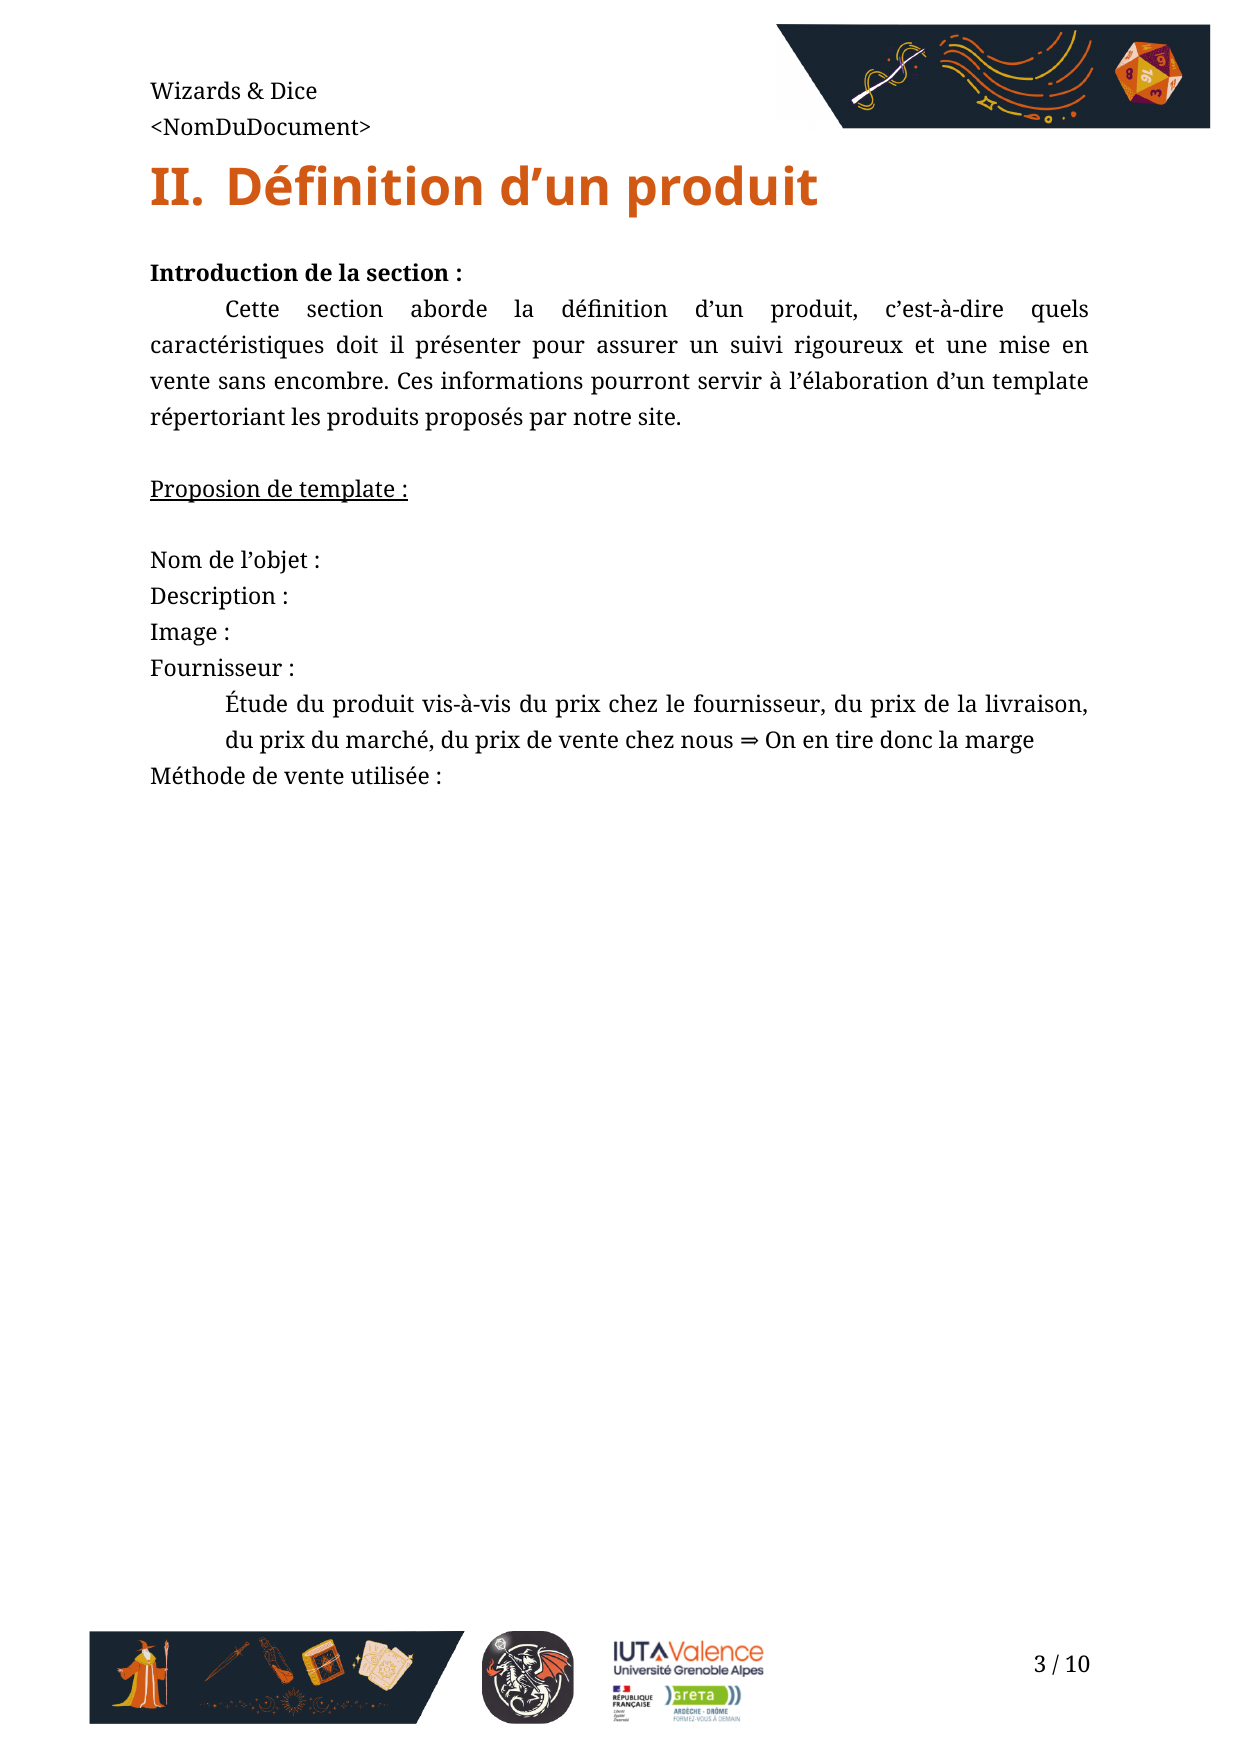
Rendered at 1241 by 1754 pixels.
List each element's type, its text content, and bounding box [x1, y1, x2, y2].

text Fournisseur : [150, 652, 1090, 683]
text Proposion de template : [150, 472, 1090, 504]
text Introduction de la section : [150, 257, 1090, 288]
picture [771, 21, 1218, 131]
subtitle Définition d’un produit [150, 150, 1090, 221]
text Image : [150, 616, 1090, 647]
text Description : [150, 580, 1090, 612]
picture [81, 1620, 788, 1733]
text Cette section aborde la définition d’un produit, c’est-à-dire quels caractéristiques doit il présenter pour assurer un suivi rigoureux et une mise en vente sans encombre. Ces informations pourront servir à l’élaboration d’un template répertoriant les produits proposés par notre site. [150, 293, 1090, 432]
text Étude du produit vis-à-vis du prix chez le fournisseur, du prix de la livraison, du prix du marché, du prix de vente chez nous ⇒ On en tire donc la marge [225, 688, 1090, 755]
text Nom de l’objet : [150, 544, 1090, 576]
text Méthode de vente utilisée : [150, 760, 1090, 791]
